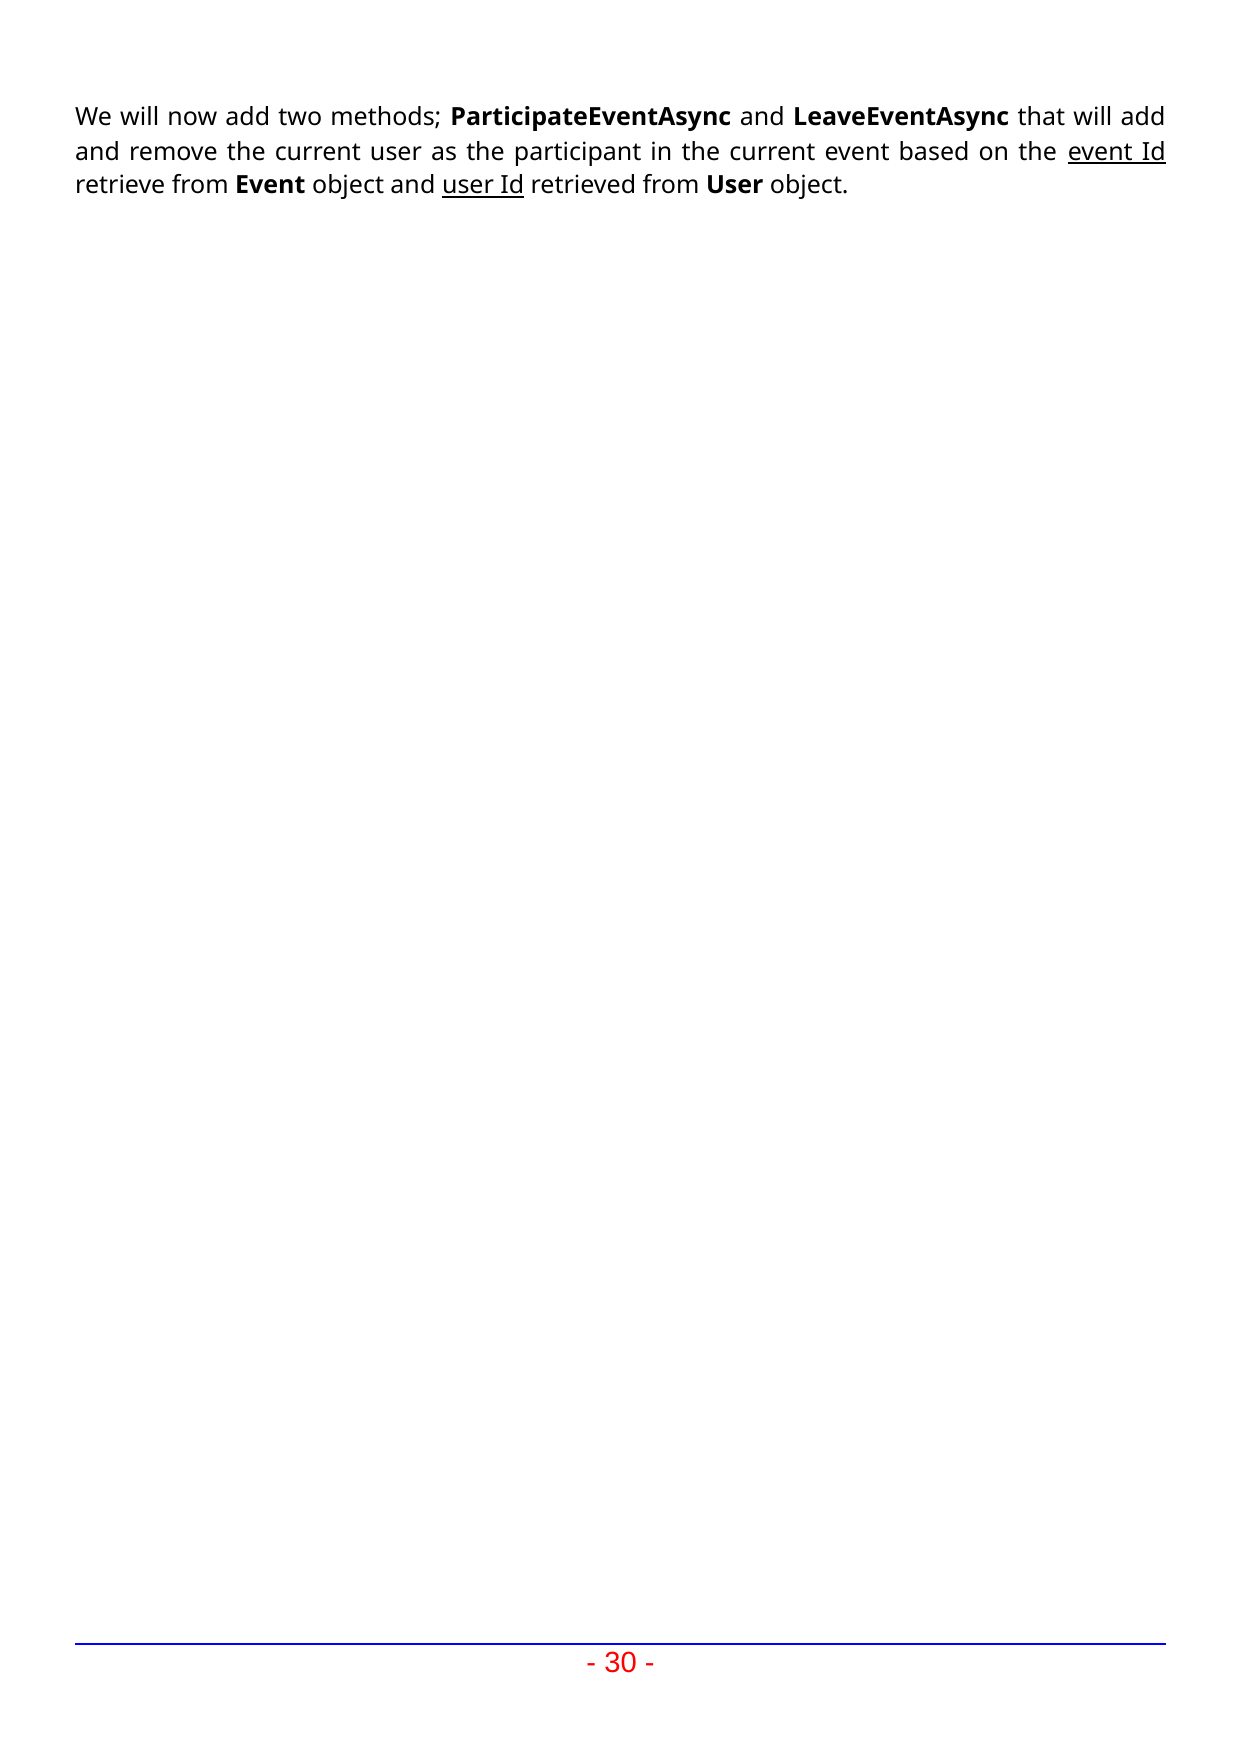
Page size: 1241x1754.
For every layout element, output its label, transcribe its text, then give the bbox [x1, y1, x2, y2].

text We will now add two methods; ParticipateEventAsync and LeaveEventAsync that will add and remove the current user as the participant in the current event based on the event Id retrieve from Event object and user Id retrieved from User object. [75, 99, 1166, 201]
